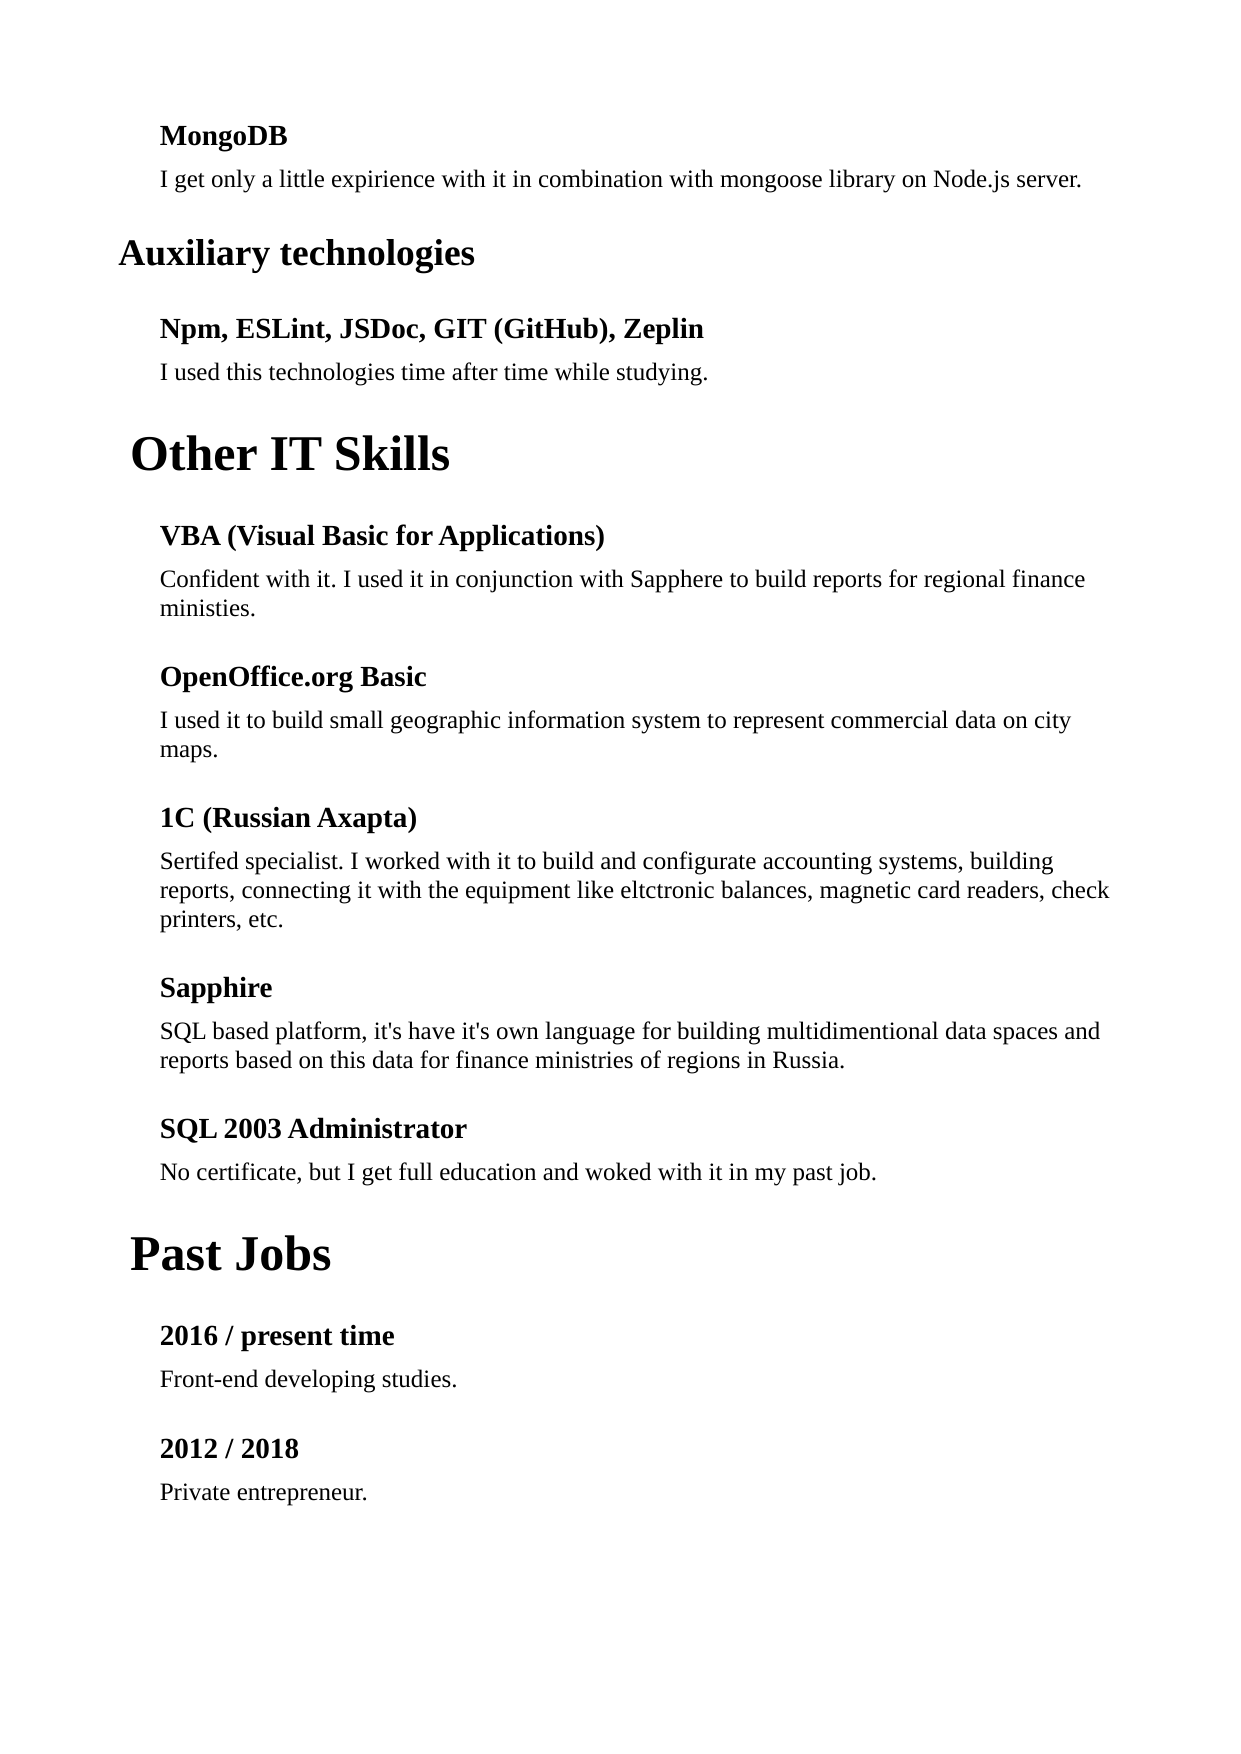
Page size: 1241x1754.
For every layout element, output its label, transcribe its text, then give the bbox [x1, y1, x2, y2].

text Confident with it. I used it in conjunction with Sapphere to build reports for regional finance ministies. [159, 564, 1122, 622]
subtitle VBA (Visual Basic for Applications) [159, 518, 1122, 552]
subtitle 2012 / 2018 [159, 1431, 1122, 1464]
subtitle Past Jobs [130, 1223, 1122, 1281]
subtitle Auxiliary technologies [118, 230, 1122, 273]
text Private entrepreneur. [159, 1477, 1122, 1506]
text No certificate, but I get full education and woked with it in my past job. [159, 1157, 1122, 1186]
text I used it to build small geographic information system to represent commercial data on city maps. [159, 705, 1122, 763]
text Front-end developing studies. [159, 1364, 1122, 1393]
text I used this technologies time after time while studying. [159, 357, 1122, 386]
subtitle SQL 2003 Administrator [159, 1111, 1122, 1145]
subtitle MongoDB [159, 118, 1122, 152]
subtitle Sapphire [159, 970, 1122, 1004]
subtitle OpenOffice.org Basic [159, 659, 1122, 693]
text Sertifed specialist. I worked with it to build and configurate accounting systems, building reports, connecting it with the equipment like eltctronic balances, magnetic card readers, check printers, etc. [159, 846, 1122, 933]
subtitle Npm, ESLint, JSDoc, GIT (GitHub), Zeplin [159, 311, 1122, 344]
text I get only a little expirience with it in combination with mongoose library on Node.js server. [159, 164, 1122, 193]
subtitle Other IT Skills [130, 423, 1122, 481]
text SQL based platform, it's have it's own language for building multidimentional data spaces and reports based on this data for finance ministries of regions in Russia. [159, 1016, 1122, 1074]
subtitle 2016 / present time [159, 1318, 1122, 1352]
subtitle 1C (Russian Axapta) [159, 800, 1122, 834]
